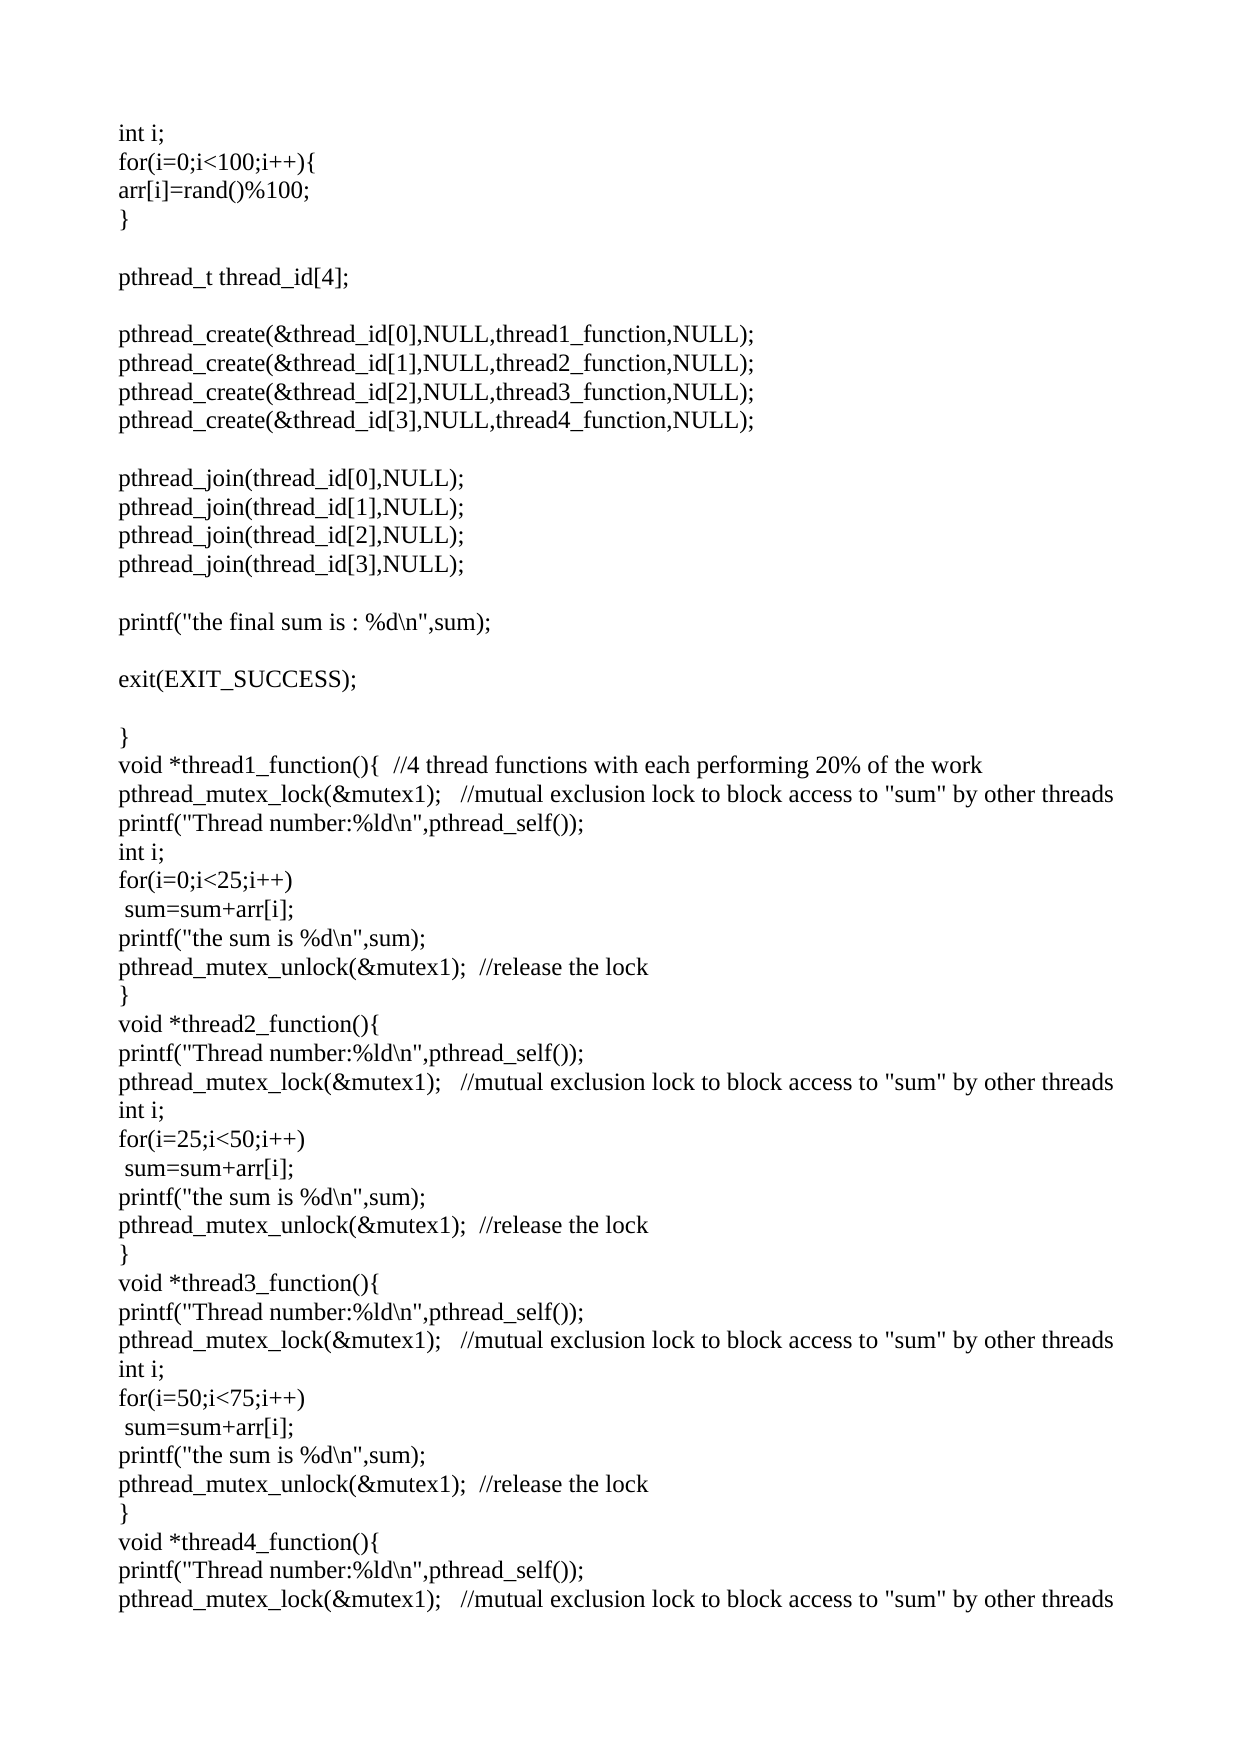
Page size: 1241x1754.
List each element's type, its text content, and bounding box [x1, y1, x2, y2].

text void *thread2_function(){ [118, 1009, 1122, 1038]
text pthread_mutex_lock(&mutex1); //mutual exclusion lock to block access to "sum" by other threads [118, 1067, 1122, 1096]
text pthread_join(thread_id[0],NULL); [118, 463, 1122, 492]
text } [118, 204, 1122, 233]
text pthread_mutex_lock(&mutex1); //mutual exclusion lock to block access to "sum" by other threads [118, 1584, 1122, 1613]
text printf("the sum is %d\n",sum); [118, 1182, 1122, 1211]
text printf("Thread number:%ld\n",pthread_self()); [118, 808, 1122, 837]
text int i; [118, 118, 1122, 147]
text pthread_mutex_unlock(&mutex1); //release the lock [118, 1469, 1122, 1498]
text printf("Thread number:%ld\n",pthread_self()); [118, 1556, 1122, 1584]
text printf("Thread number:%ld\n",pthread_self()); [118, 1297, 1122, 1326]
text pthread_join(thread_id[3],NULL); [118, 549, 1122, 578]
text printf("Thread number:%ld\n",pthread_self()); [118, 1038, 1122, 1067]
text int i; [118, 837, 1122, 866]
text pthread_mutex_lock(&mutex1); //mutual exclusion lock to block access to "sum" by other threads [118, 779, 1122, 808]
text pthread_mutex_unlock(&mutex1); //release the lock [118, 952, 1122, 981]
text for(i=0;i<25;i++) [118, 866, 1122, 894]
text } [118, 1498, 1122, 1527]
text printf("the final sum is : %d\n",sum); [118, 607, 1122, 636]
text sum=sum+arr[i]; [118, 1412, 1122, 1441]
text pthread_join(thread_id[1],NULL); [118, 492, 1122, 521]
text int i; [118, 1354, 1122, 1383]
text } [118, 1239, 1122, 1268]
text void *thread1_function(){ //4 thread functions with each performing 20% of the work [118, 751, 1122, 779]
text for(i=25;i<50;i++) [118, 1124, 1122, 1153]
text exit(EXIT_SUCCESS); [118, 664, 1122, 693]
text } [118, 722, 1122, 751]
text sum=sum+arr[i]; [118, 894, 1122, 923]
text pthread_t thread_id[4]; [118, 262, 1122, 291]
text void *thread3_function(){ [118, 1268, 1122, 1297]
text pthread_create(&thread_id[0],NULL,thread1_function,NULL); [118, 319, 1122, 348]
text pthread_join(thread_id[2],NULL); [118, 521, 1122, 549]
text pthread_create(&thread_id[3],NULL,thread4_function,NULL); [118, 406, 1122, 434]
text void *thread4_function(){ [118, 1527, 1122, 1556]
text int i; [118, 1096, 1122, 1124]
text } [118, 981, 1122, 1009]
text printf("the sum is %d\n",sum); [118, 923, 1122, 952]
text for(i=50;i<75;i++) [118, 1383, 1122, 1412]
text pthread_mutex_lock(&mutex1); //mutual exclusion lock to block access to "sum" by other threads [118, 1326, 1122, 1354]
text sum=sum+arr[i]; [118, 1153, 1122, 1182]
text pthread_mutex_unlock(&mutex1); //release the lock [118, 1211, 1122, 1239]
text printf("the sum is %d\n",sum); [118, 1441, 1122, 1469]
text pthread_create(&thread_id[1],NULL,thread2_function,NULL); [118, 348, 1122, 377]
text pthread_create(&thread_id[2],NULL,thread3_function,NULL); [118, 377, 1122, 406]
text arr[i]=rand()%100; [118, 176, 1122, 204]
text for(i=0;i<100;i++){ [118, 147, 1122, 176]
